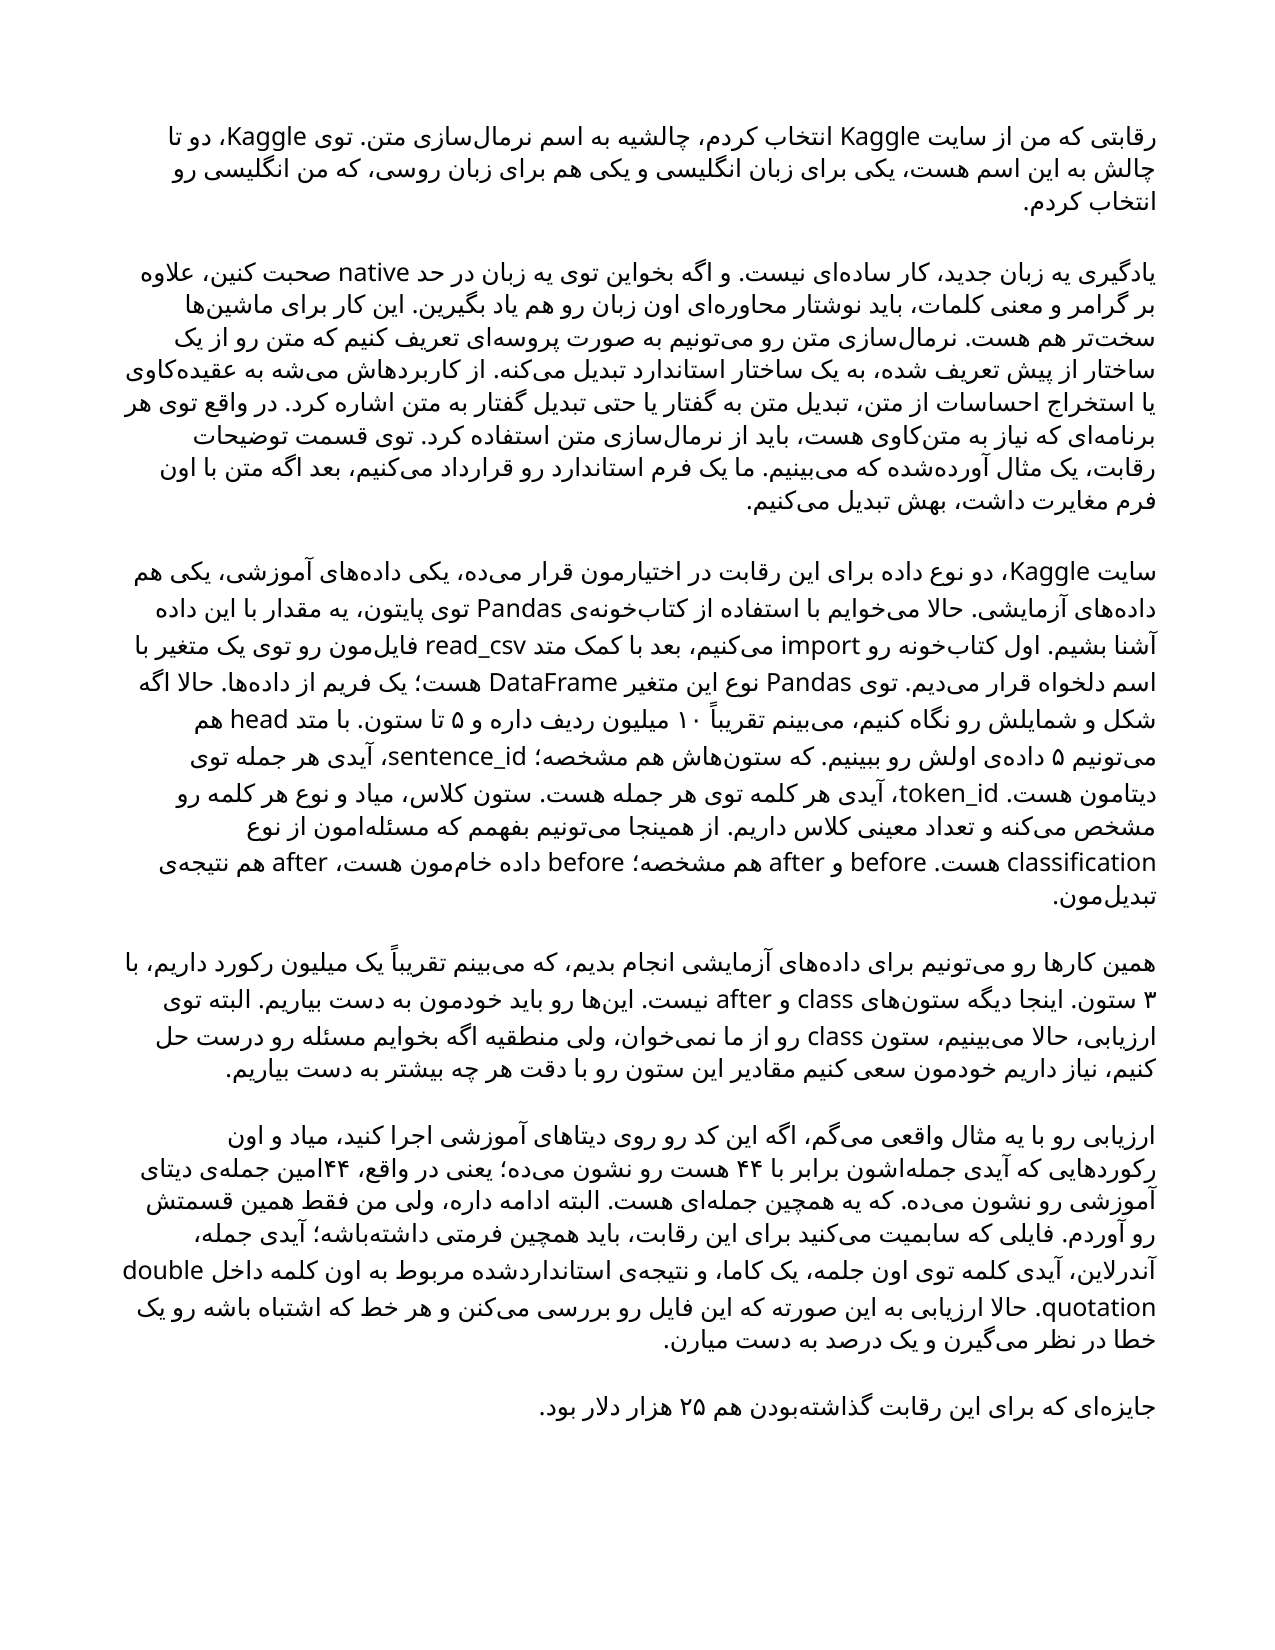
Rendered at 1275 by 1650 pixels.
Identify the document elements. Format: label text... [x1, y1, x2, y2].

text یادگیری یه زبان جدید، کار ساده‌ای نیست. و اگه بخواین توی یه زبان در حد native صحبت کنین، علاوه بر گرامر و معنی کلمات، باید نوشتار محاوره‌ای اون زبان رو هم یاد بگیرین. این کار برای ماشین‌ها سخت‌تر هم هست. نرمال‌سازی متن رو می‌تونیم به صورت پروسه‌ای تعریف کنیم که متن رو از یک ساختار از پیش تعریف شده، به یک ساختار استاندارد تبدیل می‌کنه. از کاربردهاش می‌شه به عقیده‌کاوی یا استخراج احساسات از متن، تبدیل متن به گفتار یا حتی تبدیل گفتار به متن اشاره کرد. در واقع توی هر برنامه‌ای که نیاز به متن‌کاوی هست، باید از نرمال‌سازی متن استفاده کرد. توی قسمت توضیحات رقابت، یک مثال آورده‌شده که می‌بینیم. ما یک فرم استاندارد رو قرارداد می‌کنیم، بعد اگه متن با اون فرم مغایرت داشت، بهش تبدیل می‌کنیم. [118, 254, 1157, 519]
text رقابتی که من از سایت Kaggle انتخاب کردم، چالشیه به اسم نرمال‌سازی متن. توی Kaggle، دو تا چالش به این اسم هست، یکی برای زبان انگلیسی و یکی هم برای زبان روسی، که من انگلیسی رو انتخاب کردم. [118, 118, 1157, 220]
text سایت Kaggle، دو نوع داده برای این رقابت در اختیارمون قرار می‌ده، یکی داده‌های آموزشی، یکی هم داده‌های آزمایشی. حالا می‌خوایم با استفاده از کتاب‌خونه‌ی Pandas توی پایتون، یه مقدار با این داده آشنا بشیم. اول کتاب‌خونه رو import می‌کنیم، بعد با کمک متد read_csv فایل‌مون رو توی یک متغیر با اسم دلخواه قرار می‌دیم. توی Pandas نوع این متغیر DataFrame هست؛ یک فریم از داده‌ها. حالا اگه شکل و شمایلش رو نگاه کنیم، می‌بینم تقریباً ۱۰ میلیون ردیف داره و ۵ تا ستون. با متد head هم می‌تونیم ۵ داده‌ی اولش رو ببینیم. که ستون‌هاش هم مشخصه؛ sentence_id، آیدی هر جمله توی دیتامون هست. token_id، آیدی هر کلمه توی هر جمله هست. ستون کلاس، میاد و نوع هر کلمه رو مشخص می‌کنه و تعداد معینی کلاس داریم. از همینجا می‌تونیم بفهمم که مسئله‌امون از نوع classification هست. before و after هم مشخصه؛ before داده خام‌مون هست، after هم نتیجه‌ی تبدیل‌مون. [118, 554, 1157, 915]
text جایزه‌ای که برای این رقابت گذاشته‌بودن هم ۲۵ هزار دلار بود. [118, 1393, 1157, 1426]
text ارزیابی رو با یه مثال واقعی می‌گم، اگه این کد رو روی دیتاهای آموزشی اجرا کنید، میاد و اون رکوردهایی که آیدی جمله‌اشون برابر با ۴۴ هست رو نشون می‌ده؛ یعنی در واقع، ۴۴امین جمله‌ی دیتای آموزشی رو نشون می‌ده. که یه همچین جمله‌ای هست. البته ادامه داره، ولی من فقط همین قسمتش رو آوردم. فایلی که سابمیت می‌کنید برای این رقابت،‌ باید همچین فرمتی داشته‌باشه؛ آیدی جمله، آندرلاین، آیدی کلمه توی اون جلمه، یک کاما، و نتیجه‌ی استانداردشده مربوط به اون کلمه داخل double quotation. حالا ارزیابی به این صورته که این فایل رو بررسی می‌کنن و هر خط که اشتباه باشه رو یک خطا در نظر می‌گیرن و یک درصد به دست میارن. [118, 1122, 1157, 1359]
text همین کارها رو می‌تونیم برای داده‌های آزمایشی انجام بدیم، که می‌بینم تقریباً یک میلیون رکورد داریم، با ۳ ستون. اینجا دیگه ستون‌های class و after نیست. این‌ها رو باید خودمون به دست بیاریم. البته توی ارزیابی، حالا می‌بینیم، ستون class رو از ما نمی‌خوان، ولی منطقیه اگه بخوایم مسئله رو درست حل کنیم، نیاز داریم خودمون سعی کنیم مقادیر این ستون رو با دقت هر چه بیشتر به دست بیاریم. [118, 949, 1157, 1088]
